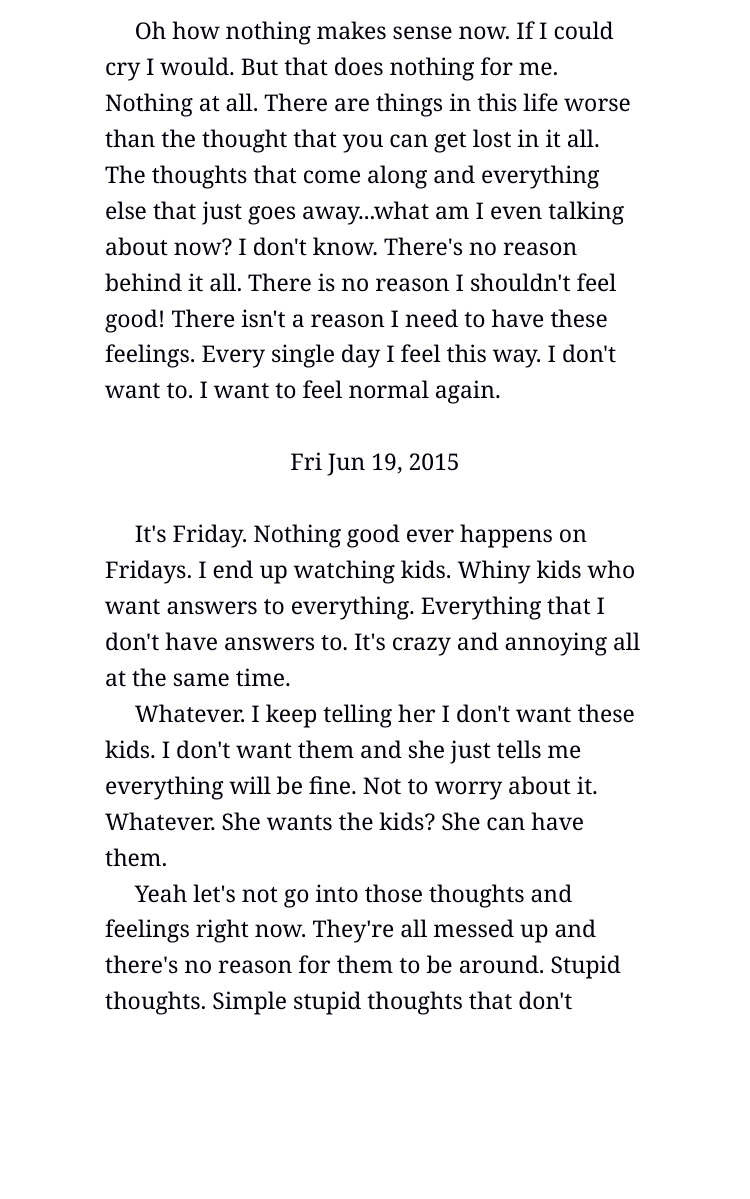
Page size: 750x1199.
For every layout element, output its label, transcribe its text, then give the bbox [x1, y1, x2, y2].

text Oh how nothing makes sense now. If I could cry I would. But that does nothing for me. Nothing at all. There are things in this life worse than the thought that you can get lost in it all. The thoughts that come along and everything else that just goes away...what am I even talking about now? I don't know. There's no reason behind it all. There is no reason I shouldn't feel good! There isn't a reason I need to have these feelings. Every single day I feel this way. I don't want to. I want to feel normal again. [105, 15, 645, 406]
text Yeah let's not go into those thoughts and feelings right now. They're all messed up and there's no reason for them to be around. Stupid thoughts. Simple stupid thoughts that don't [105, 877, 645, 1017]
text Fri Jun 19, 2015 [105, 446, 645, 477]
text It's Friday. Nothing good ever happens on Fridays. I end up watching kids. Whiny kids who want answers to everything. Everything that I don't have answers to. It's crazy and annoying all at the same time. [105, 518, 645, 693]
text Whatever. I keep telling her I don't want these kids. I don't want them and she just tells me everything will be fine. Not to worry about it. Whatever. She wants the kids? She can have them. [105, 698, 645, 873]
